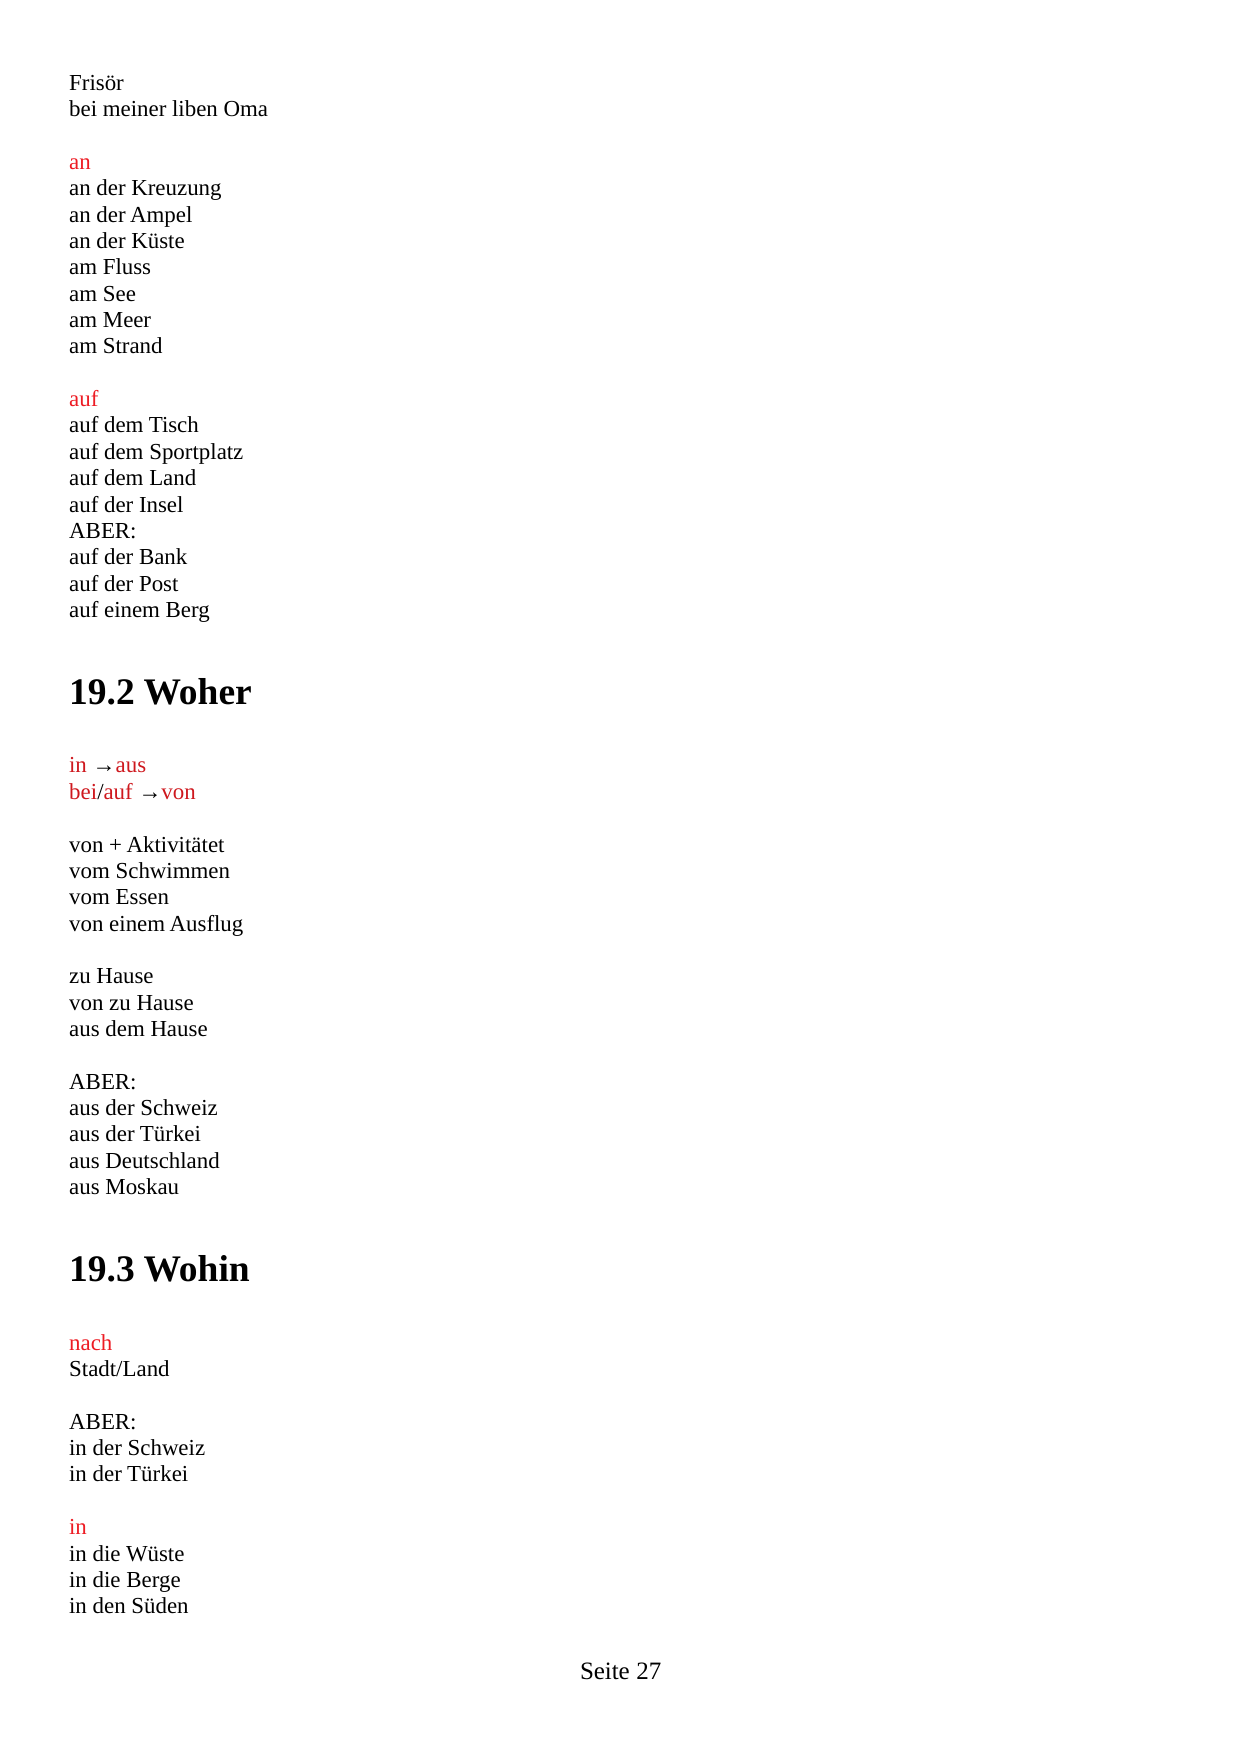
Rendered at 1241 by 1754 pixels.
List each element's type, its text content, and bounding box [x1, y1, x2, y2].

text an der Ampel [69, 201, 1172, 227]
text auf einem Berg [69, 596, 1172, 622]
text von zu Hause [69, 989, 1172, 1015]
text ABER: [69, 1408, 1172, 1434]
text auf der Bank [69, 543, 1172, 570]
text in den Süden [69, 1592, 1172, 1619]
text auf dem Sportplatz [69, 438, 1172, 464]
text ABER: [69, 517, 1172, 543]
text Frisör [69, 69, 1172, 95]
text auf [69, 385, 1172, 412]
text am Meer [69, 306, 1172, 332]
text aus der Türkei [69, 1121, 1172, 1147]
text an [69, 148, 1172, 174]
text in der Schweiz [69, 1434, 1172, 1461]
text in →aus [69, 752, 1172, 778]
subtitle 19.2 Woher [69, 669, 1172, 713]
text ABER: [69, 1068, 1172, 1094]
text vom Schwimmen [69, 857, 1172, 883]
text auf dem Tisch [69, 412, 1172, 438]
text an der Kreuzung [69, 174, 1172, 201]
text aus Deutschland [69, 1147, 1172, 1173]
text nach [69, 1329, 1172, 1355]
text aus Moskau [69, 1173, 1172, 1199]
text in die Berge [69, 1566, 1172, 1592]
text am Fluss [69, 253, 1172, 280]
text von + Aktivitätet [69, 831, 1172, 857]
text in [69, 1513, 1172, 1539]
text auf der Post [69, 570, 1172, 596]
text am See [69, 280, 1172, 306]
text bei/auf →von [69, 778, 1172, 804]
text von einem Ausflug [69, 910, 1172, 936]
text Stadt/Land [69, 1355, 1172, 1381]
text in der Türkei [69, 1461, 1172, 1487]
text in die Wüste [69, 1539, 1172, 1566]
text zu Hause [69, 962, 1172, 989]
subtitle 19.3 Wohin [69, 1247, 1172, 1290]
text aus der Schweiz [69, 1094, 1172, 1121]
text vom Essen [69, 883, 1172, 910]
text auf dem Land [69, 464, 1172, 491]
text aus dem Hause [69, 1015, 1172, 1041]
text auf der Insel [69, 491, 1172, 517]
text an der Küste [69, 227, 1172, 253]
text am Strand [69, 332, 1172, 359]
text bei meiner liben Oma [69, 95, 1172, 122]
